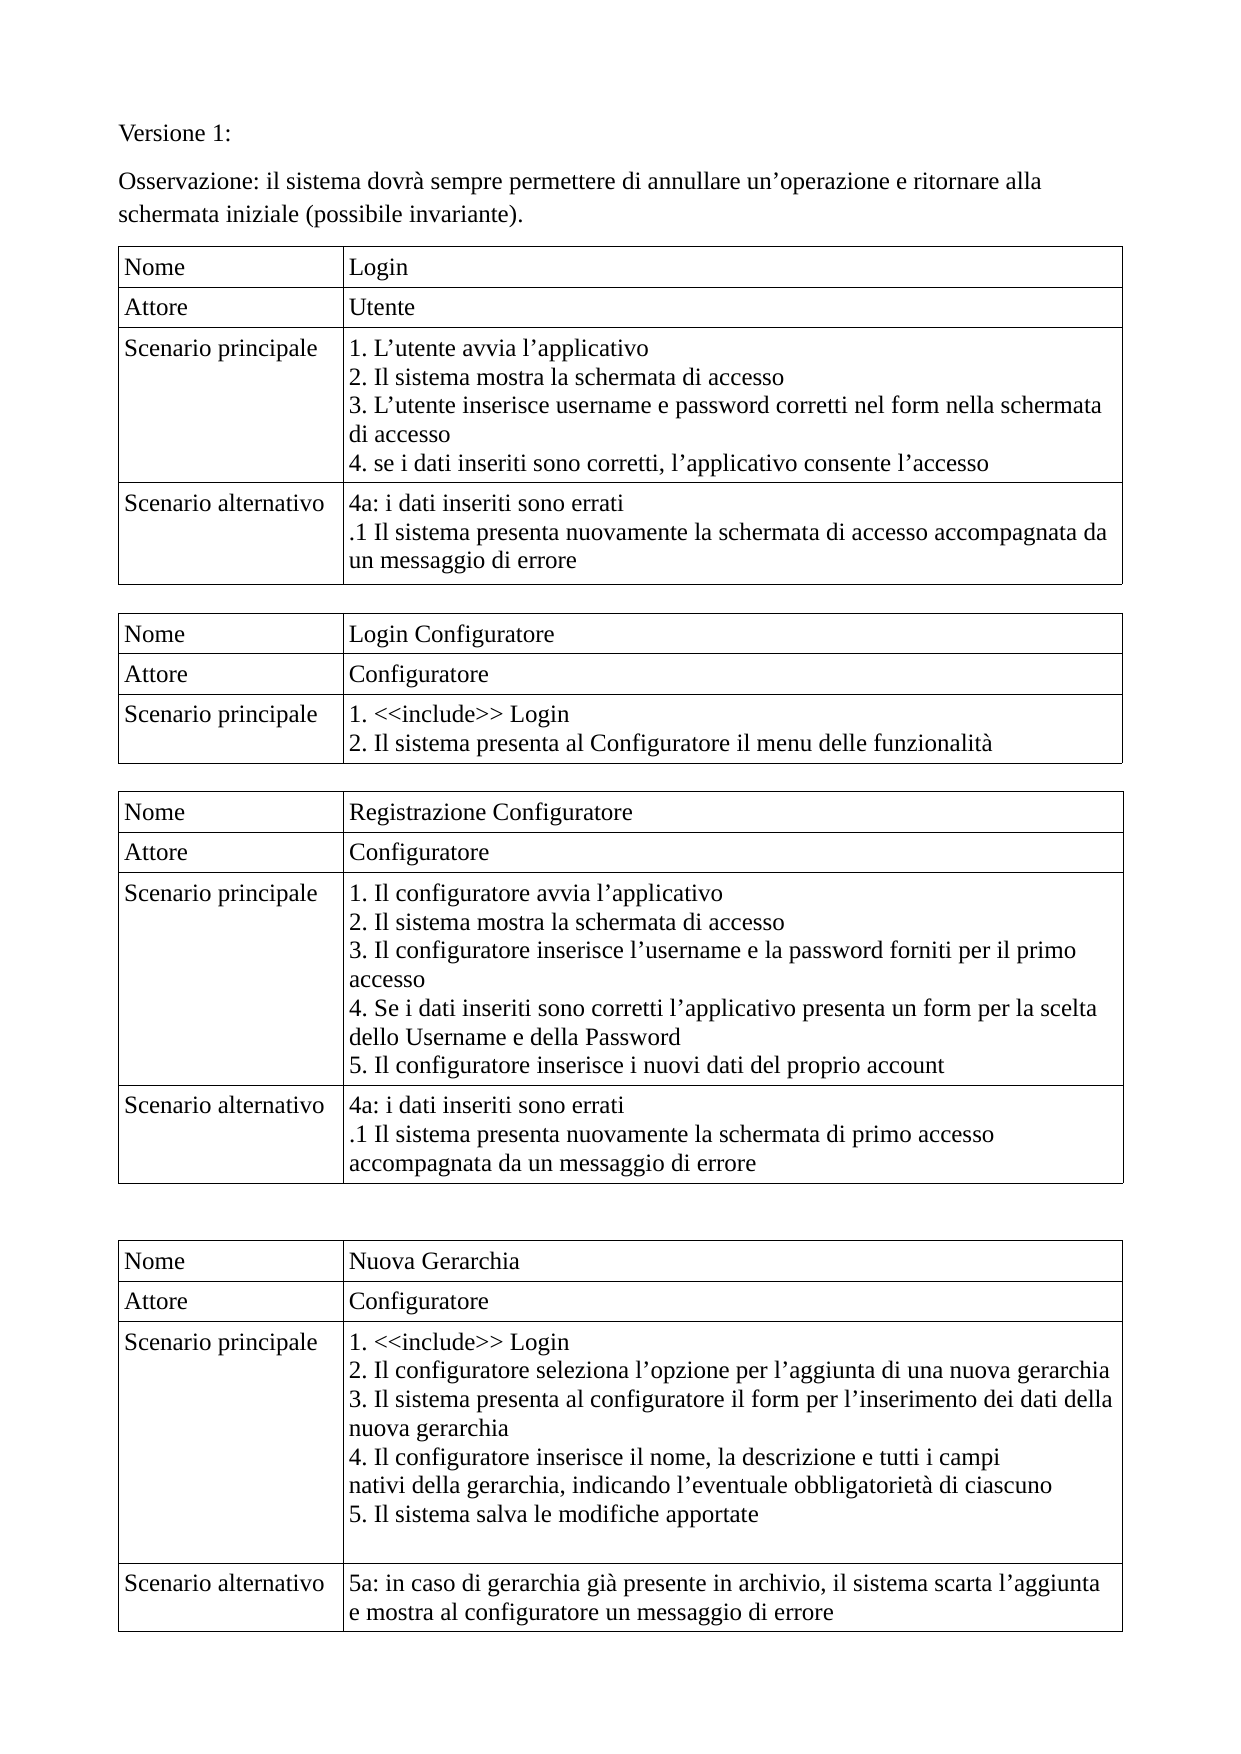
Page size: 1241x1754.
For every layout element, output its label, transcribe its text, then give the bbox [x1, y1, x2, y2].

table_cell Configuratore [344, 1282, 1122, 1321]
table_cell Scenario principale [119, 873, 343, 1085]
table_header Nome [119, 614, 343, 653]
table_cell Attore [119, 1282, 343, 1321]
table_cell Scenario principale [119, 1322, 343, 1562]
table_cell Scenario principale [119, 328, 343, 482]
table_cell 4a: i dati inseriti sono errati .1 Il sistema presenta nuovamente la schermata di accesso accompagnata da un messaggio di errore [344, 483, 1122, 584]
table_cell 1. L’utente avvia l’applicativo 2. Il sistema mostra la schermata di accesso 3. L’utente inserisce username e password corretti nel form nella schermata di accesso 4. se i dati inseriti sono corretti, l’applicativo consente l’accesso [344, 328, 1122, 482]
table_cell 1. <<include>> Login 2. Il configuratore seleziona l’opzione per l’aggiunta di una nuova gerarchia 3. Il sistema presenta al configuratore il form per l’inserimento dei dati della nuova gerarchia 4. Il configuratore inserisce il nome, la descrizione e tutti i campi nativi della gerarchia, indicando l’eventuale obbligatorietà di ciascuno 5. Il sistema salva le modifiche apportate [344, 1322, 1122, 1562]
table_cell Scenario principale [119, 695, 343, 762]
table_cell 5a: in caso di gerarchia già presente in archivio, il sistema scarta l’aggiunta e mostra al configuratore un messaggio di errore [344, 1564, 1122, 1631]
table_cell 4a: i dati inseriti sono errati .1 Il sistema presenta nuovamente la schermata di primo accesso accompagnata da un messaggio di errore [344, 1086, 1123, 1183]
text Versione 1: [118, 118, 1122, 147]
table_cell 1. Il configuratore avvia l’applicativo 2. Il sistema mostra la schermata di accesso 3. Il configuratore inserisce l’username e la password forniti per il primo accesso 4. Se i dati inseriti sono corretti l’applicativo presenta un form per la scelta dello Username e della Password 5. Il configuratore inserisce i nuovi dati del proprio account [344, 873, 1123, 1085]
table_cell Configuratore [344, 654, 1122, 693]
table_header Nome [119, 1241, 343, 1281]
table_header Nome [119, 247, 343, 287]
table_cell Scenario alternativo [119, 1564, 343, 1631]
table_cell Attore [119, 654, 343, 693]
table_header Login [344, 247, 1122, 287]
table_header Registrazione Configuratore [344, 792, 1123, 832]
table_cell Configuratore [344, 833, 1123, 872]
table_cell 1. <<include>> Login 2. Il sistema presenta al Configuratore il menu delle funzionalità [344, 695, 1122, 762]
table_header Nome [119, 792, 343, 832]
table_header Login Configuratore [344, 614, 1122, 653]
table_cell Utente [344, 288, 1122, 327]
table_header Nuova Gerarchia [344, 1241, 1122, 1281]
table_cell Scenario alternativo [119, 483, 343, 584]
text Osservazione: il sistema dovrà sempre permettere di annullare un’operazione e ritornare alla schermata iniziale (possibile invariante). [118, 166, 1122, 227]
table_cell Attore [119, 288, 343, 327]
table_cell Attore [119, 833, 343, 872]
table_cell Scenario alternativo [119, 1086, 343, 1183]
